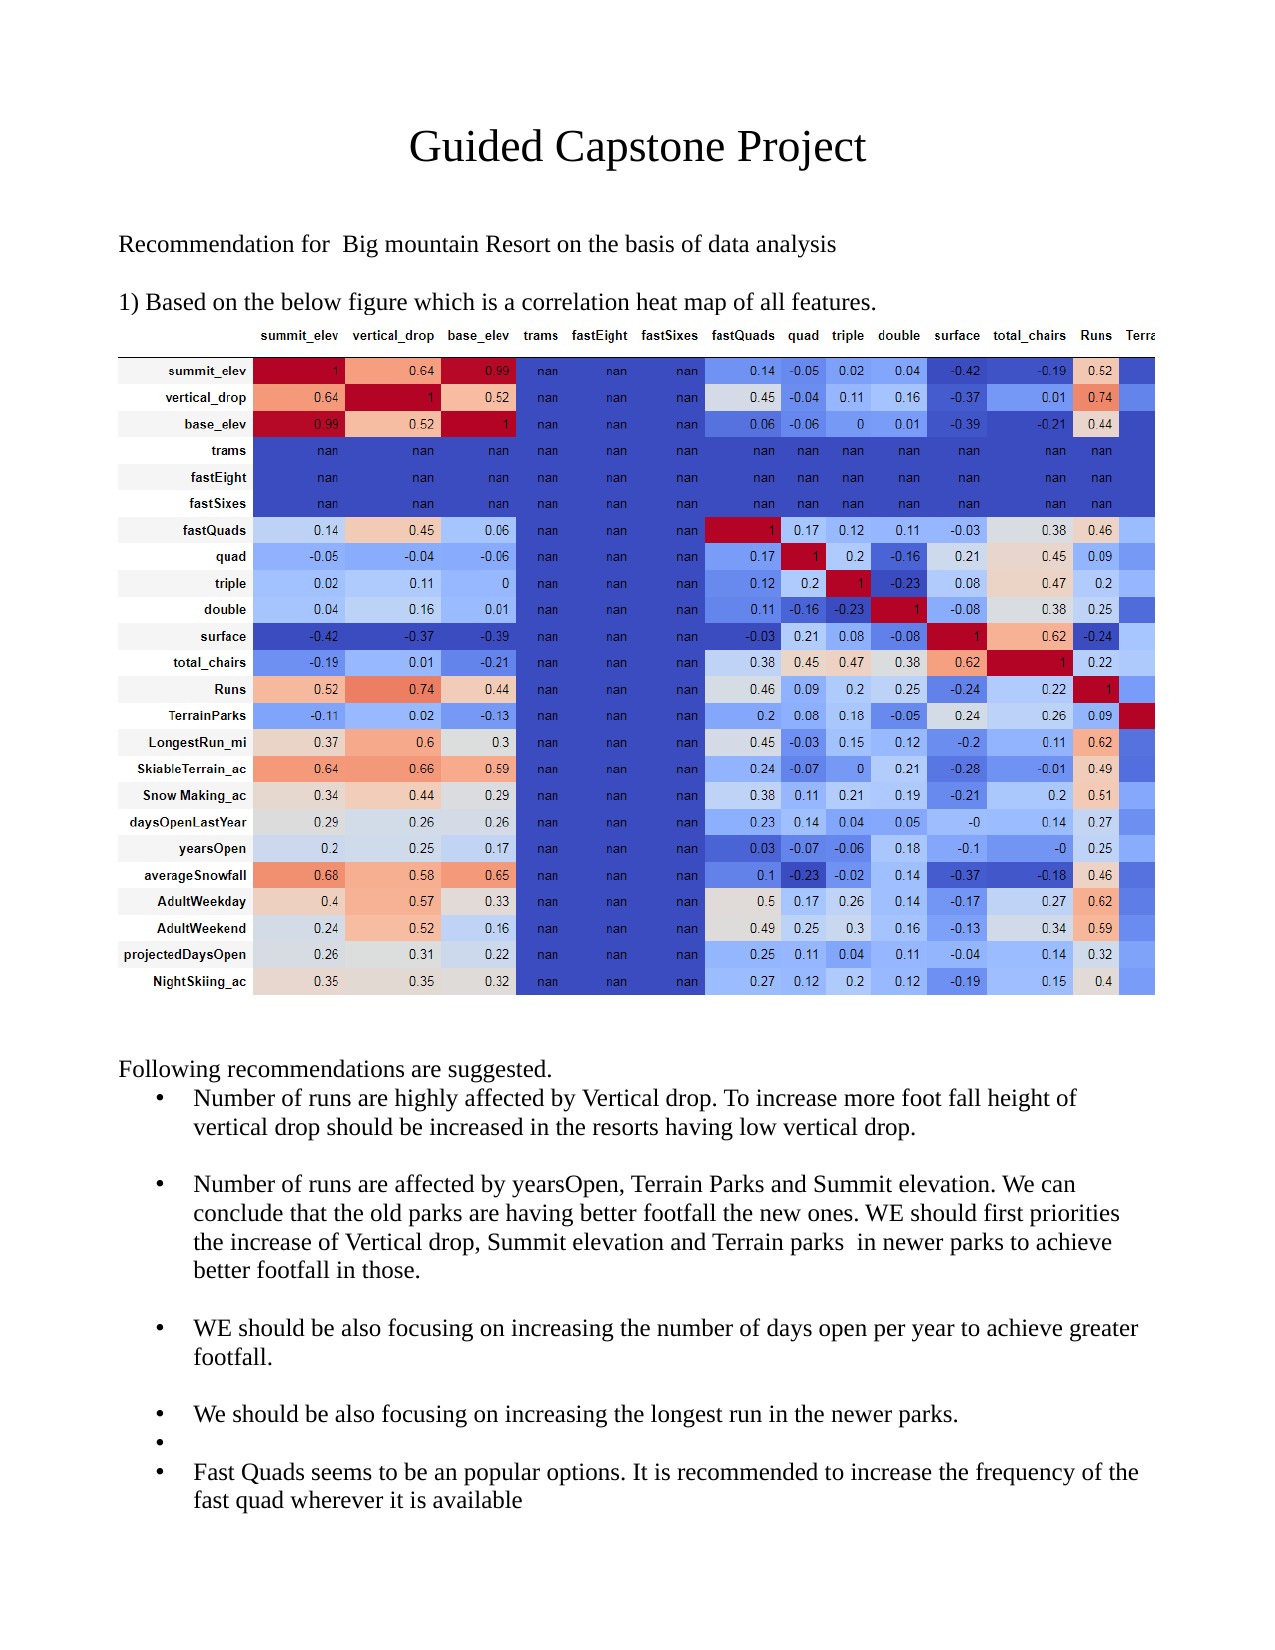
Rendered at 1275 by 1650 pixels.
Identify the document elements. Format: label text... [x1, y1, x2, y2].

list WE should be also focusing on increasing the number of days open per year to achieve greater footfall. [156, 1313, 1157, 1370]
list Number of runs are affected by yearsOpen, Terrain Parks and Summit elevation. We can conclude that the old parks are having better footfall the new ones. WE should first priorities the increase of Vertical drop, Summit elevation and Terrain parks in newer parks to achieve better footfall in those. [156, 1169, 1157, 1284]
list Fast Quads seems to be an popular options. It is recommended to increase the frequency of the fast quad wherever it is available [156, 1457, 1157, 1514]
text Following recommendations are suggested. [118, 1054, 1157, 1083]
text 1) Based on the below figure which is a correlation heat map of all features. [118, 287, 1157, 315]
list Number of runs are highly affected by Vertical drop. To increase more foot fall height of vertical drop should be increased in the resorts having low vertical drop. [156, 1083, 1157, 1140]
list We should be also focusing on increasing the longest run in the newer parks. [156, 1399, 1157, 1428]
picture [118, 315, 1157, 997]
text Recommendation for Big mountain Resort on the basis of data analysis [118, 229, 1157, 258]
